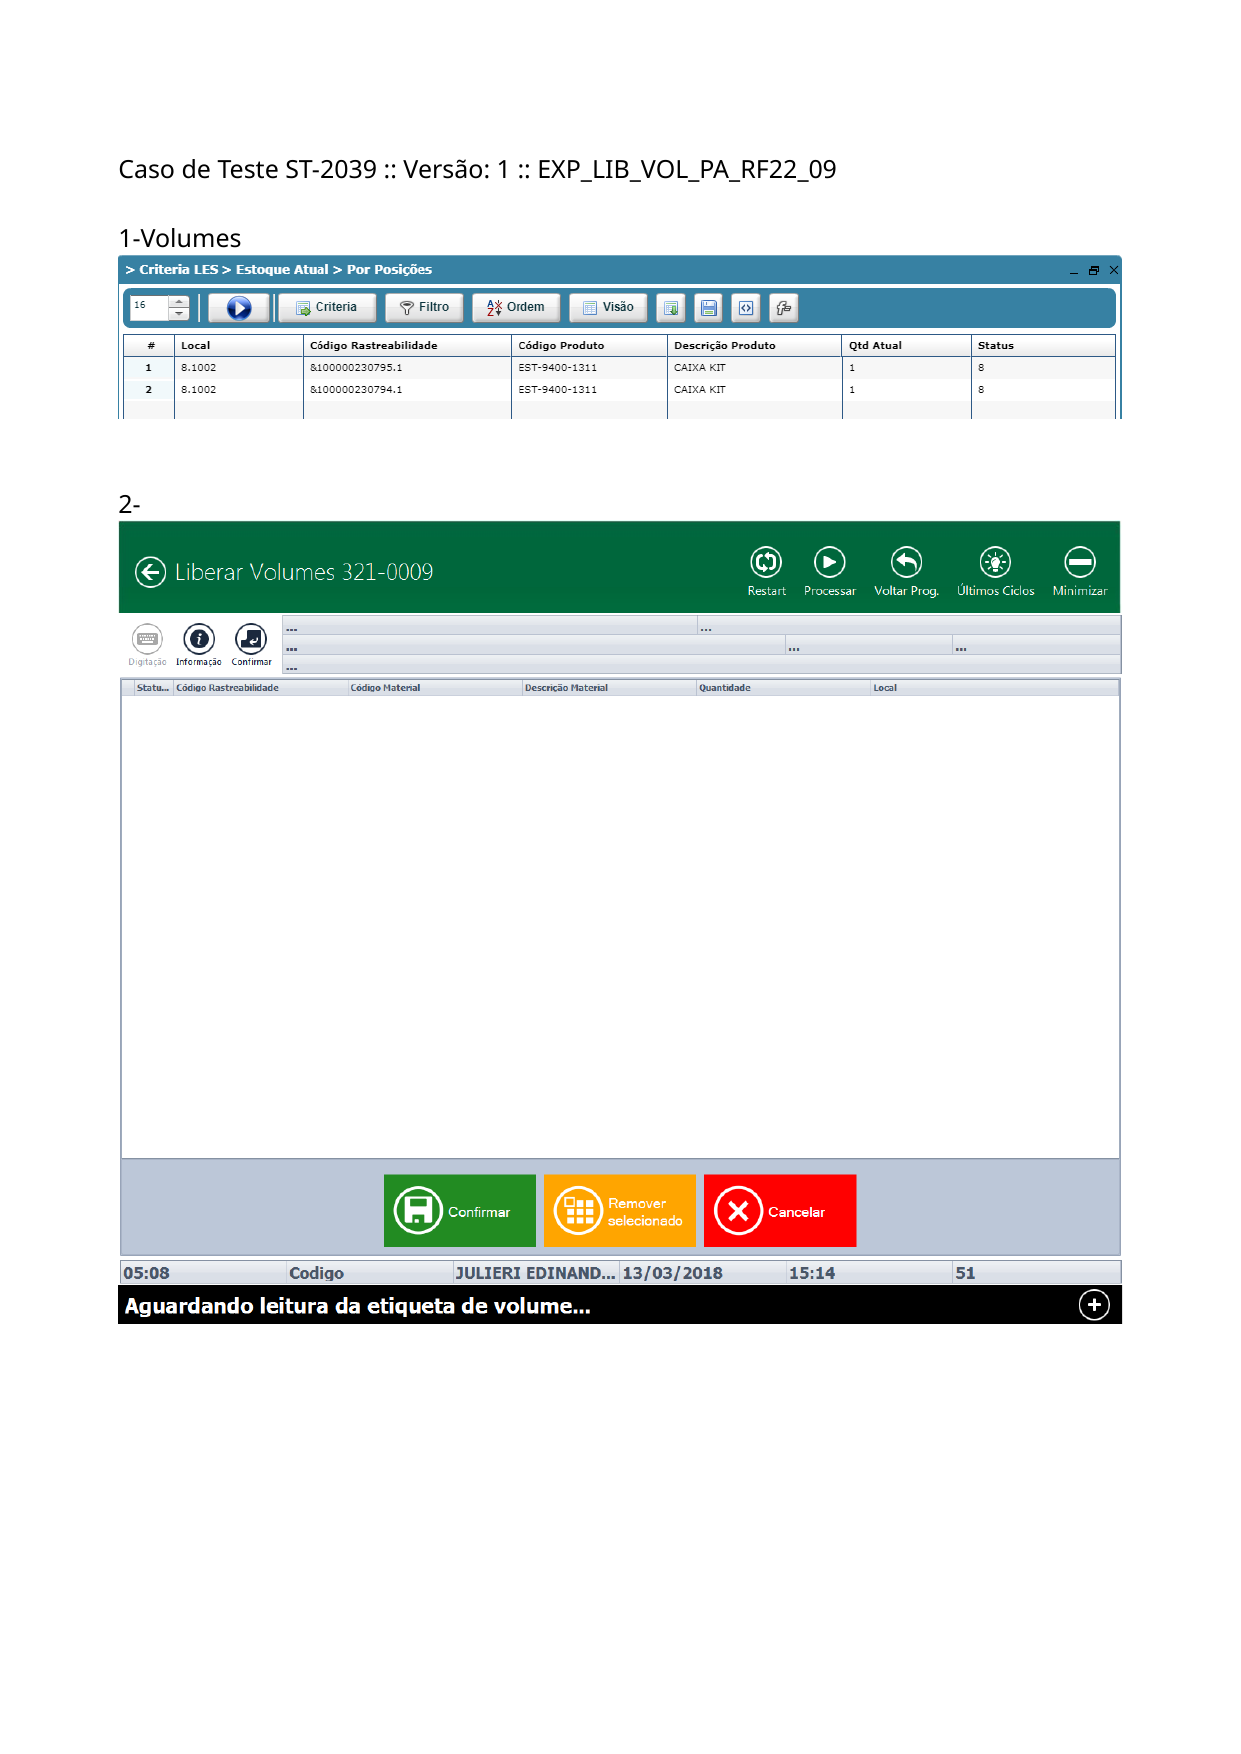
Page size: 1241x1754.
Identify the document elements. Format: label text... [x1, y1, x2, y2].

text 1-Volumes [118, 220, 1122, 254]
text Caso de Teste ST-2039 :: Versão: 1 :: EXP_LIB_VOL_PA_RF22_09 [118, 118, 1122, 186]
picture [118, 254, 1123, 419]
text 2- [118, 487, 1122, 520]
picture [118, 520, 1123, 1324]
